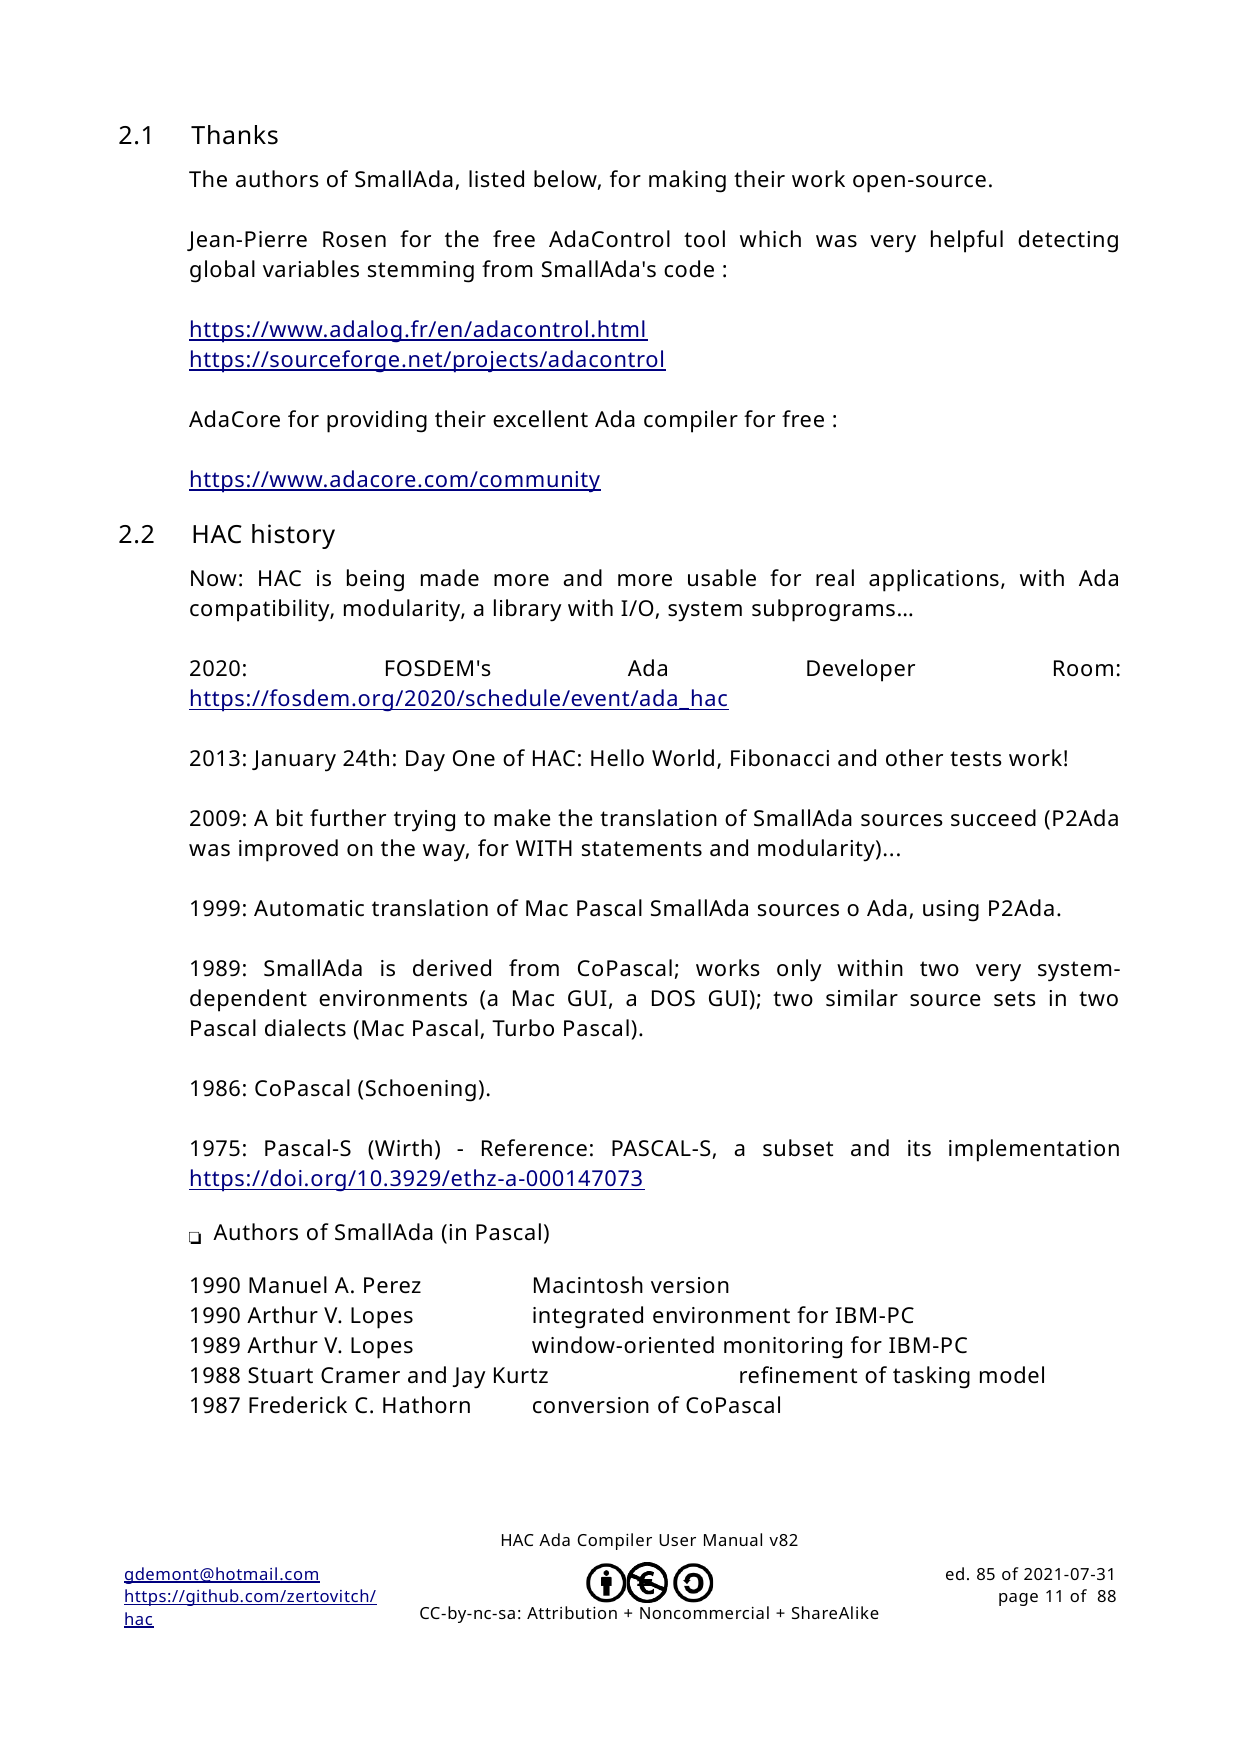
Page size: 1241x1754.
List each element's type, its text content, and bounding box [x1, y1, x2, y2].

picture [672, 1562, 714, 1603]
subtitle HAC history [118, 517, 1122, 551]
text https://sourceforge.net/projects/adacontrol [189, 344, 1122, 374]
text 1988 Stuart Cramer and Jay Kurtz refinement of tasking model [189, 1360, 1122, 1390]
text 1990 Arthur V. Lopes integrated environment for IBM-PC [189, 1300, 1122, 1330]
text 1990 Manuel A. Perez Macintosh version [189, 1270, 1122, 1300]
subtitle Thanks [118, 118, 1122, 152]
text 1989 Arthur V. Lopes window-oriented monitoring for IBM-PC [189, 1330, 1122, 1360]
text 1987 Frederick C. Hathorn conversion of CoPascal [189, 1390, 1122, 1420]
text 2013: January 24th: Day One of HAC: Hello World, Fibonacci and other tests work! [189, 743, 1122, 773]
text Jean-Pierre Rosen for the free AdaControl tool which was very helpful detecting global variables stemming from SmallAda's code : [189, 224, 1122, 284]
text Now: HAC is being made more and more usable for real applications, with Ada compatibility, modularity, a library with I/O, system subprograms… [189, 563, 1122, 623]
text 1986: CoPascal (Schoening). [189, 1073, 1122, 1103]
text 2020: FOSDEM's Ada Developer Room: https://fosdem.org/2020/schedule/event/ada_hac [189, 653, 1122, 713]
text 2009: A bit further trying to make the translation of SmallAda sources succeed (P2Ada was improved on the way, for WITH statements and modularity)... [189, 803, 1122, 863]
text 1999: Automatic translation of Mac Pascal SmallAda sources o Ada, using P2Ada. [189, 893, 1122, 923]
subtitle Authors of SmallAda (in Pascal) [189, 1217, 1122, 1258]
picture [585, 1562, 668, 1603]
text https://www.adacore.com/community [189, 464, 1122, 494]
text https://www.adalog.fr/en/adacontrol.html [189, 314, 1122, 344]
text AdaCore for providing their excellent Ada compiler for free : [189, 404, 1122, 434]
text 1975: Pascal-S (Wirth) - Reference: PASCAL-S, a subset and its implementation https://doi.org/10.3929/ethz-a-000147073 [189, 1133, 1122, 1193]
text The authors of SmallAda, listed below, for making their work open-source. [189, 164, 1122, 194]
text 1989: SmallAda is derived from CoPascal; works only within two very system-dependent environments (a Mac GUI, a DOS GUI); two similar source sets in two Pascal dialects (Mac Pascal, Turbo Pascal). [189, 953, 1122, 1043]
